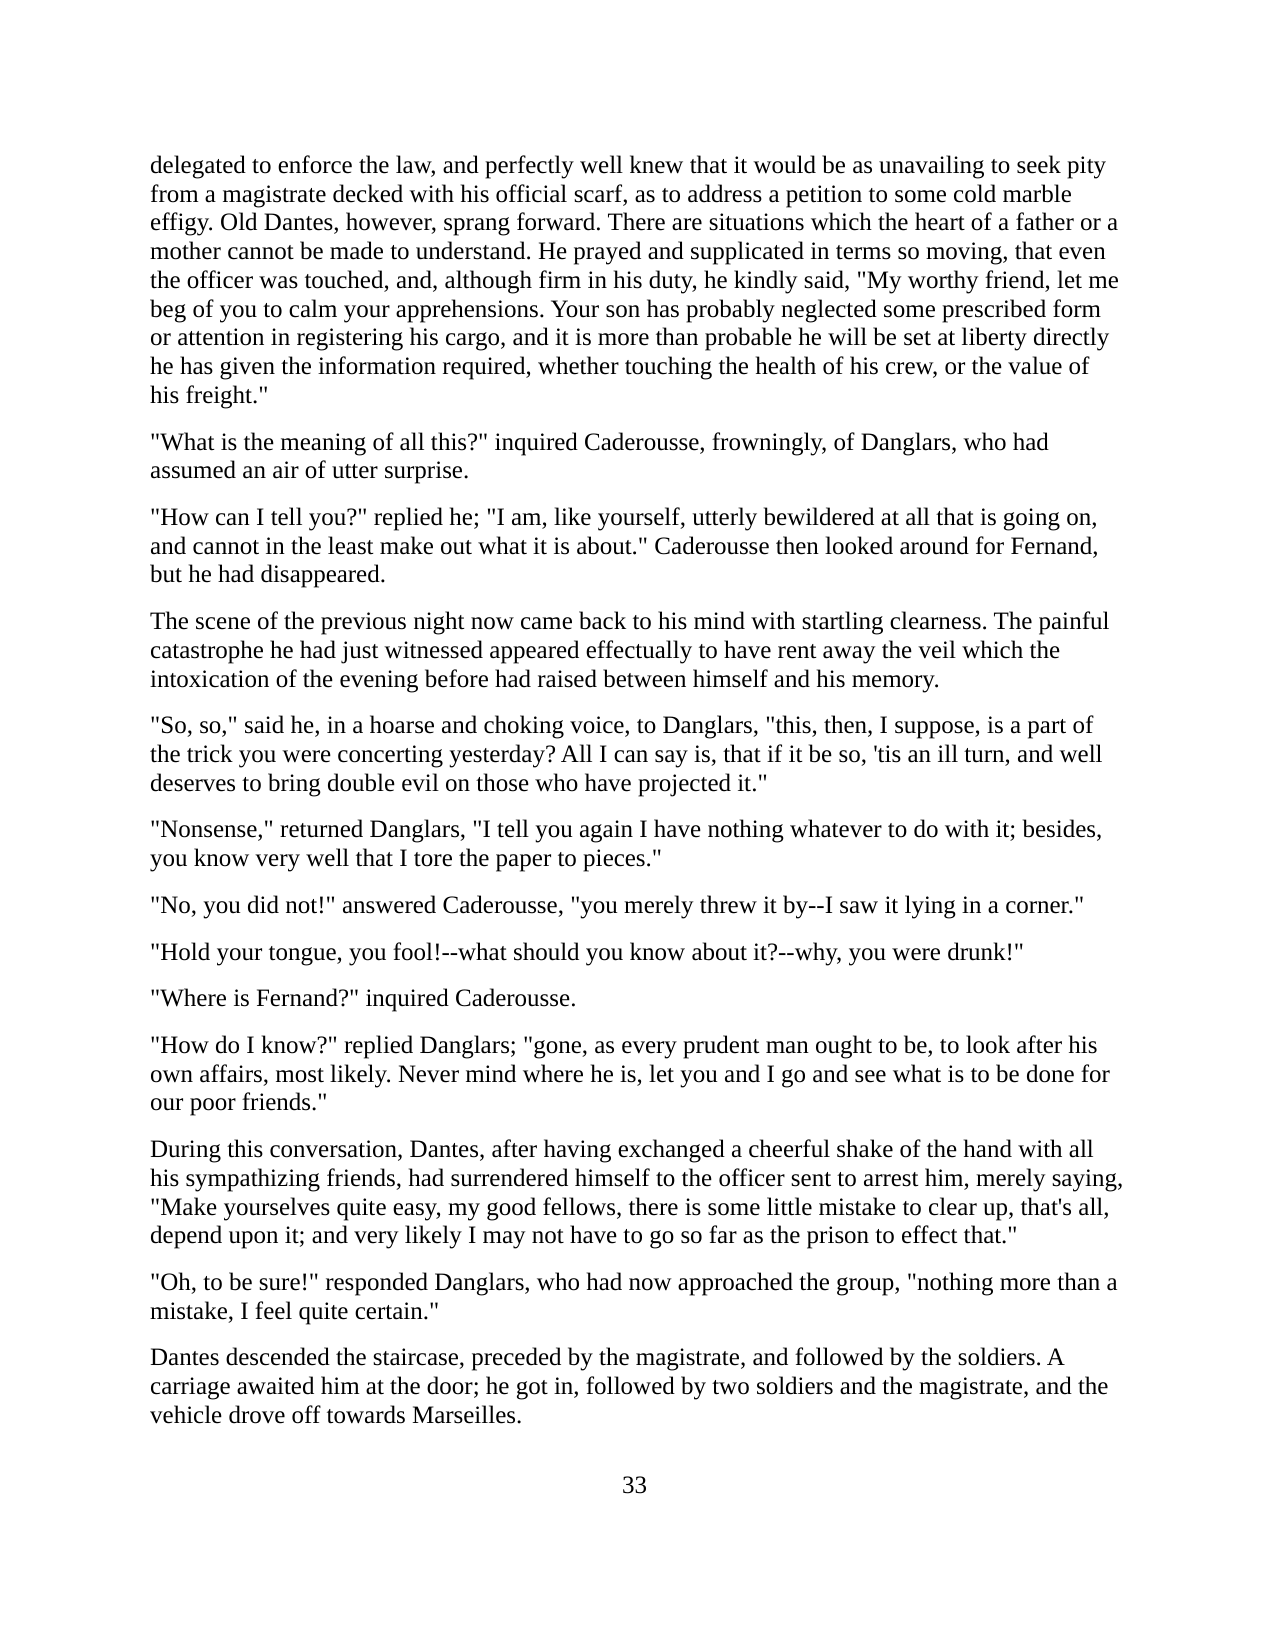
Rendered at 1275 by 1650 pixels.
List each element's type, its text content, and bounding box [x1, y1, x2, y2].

text "What is the meaning of all this?" inquired Caderousse, frowningly, of Danglars, who had assumed an air of utter surprise. [150, 427, 1125, 484]
text "So, so," said he, in a hoarse and choking voice, to Danglars, "this, then, I suppose, is a part of the trick you were concerting yesterday? All I can say is, that if it be so, 'tis an ill turn, and well deserves to bring double evil on those who have projected it." [150, 710, 1125, 797]
text "Nonsense," returned Danglars, "I tell you again I have nothing whatever to do with it; besides, you know very well that I tore the paper to pieces." [150, 814, 1125, 872]
text "Oh, to be sure!" responded Danglars, who had now approached the group, "nothing more than a mistake, I feel quite certain." [150, 1267, 1125, 1324]
text "Where is Fernand?" inquired Caderousse. [150, 983, 1125, 1012]
text During this conversation, Dantes, after having exchanged a cheerful shake of the hand with all his sympathizing friends, had surrendered himself to the officer sent to arrest him, merely saying, "Make yourselves quite easy, my good fellows, there is some little mistake to clear up, that's all, depend upon it; and very likely I may not have to go so far as the prison to effect that." [150, 1134, 1125, 1249]
text "No, you did not!" answered Caderousse, "you merely threw it by--I saw it lying in a corner." [150, 890, 1125, 919]
text Dantes descended the staircase, preceded by the magistrate, and followed by the soldiers. A carriage awaited him at the door; he got in, followed by two soldiers and the magistrate, and the vehicle drove off towards Marseilles. [150, 1342, 1125, 1429]
text "Hold your tongue, you fool!--what should you know about it?--why, you were drunk!" [150, 937, 1125, 965]
text The scene of the previous night now came back to his mind with startling clearness. The painful catastrophe he had just witnessed appeared effectually to have rent away the veil which the intoxication of the evening before had raised between himself and his memory. [150, 606, 1125, 692]
text "How do I know?" replied Danglars; "gone, as every prudent man ought to be, to look after his own affairs, most likely. Never mind where he is, let you and I go and see what is to be done for our poor friends." [150, 1030, 1125, 1116]
text delegated to enforce the law, and perfectly well knew that it would be as unavailing to seek pity from a magistrate decked with his official scarf, as to address a petition to some cold marble effigy. Old Dantes, however, sprang forward. There are situations which the heart of a father or a mother cannot be made to understand. He prayed and supplicated in terms so moving, that even the officer was touched, and, although firm in his duty, he kindly said, "My worthy friend, let me beg of you to calm your apprehensions. Your son has probably neglected some prescribed form or attention in registering his cargo, and it is more than probable he will be set at liberty directly he has given the information required, whether touching the health of his crew, or the value of his freight." [150, 150, 1125, 409]
text "How can I tell you?" replied he; "I am, like yourself, utterly bewildered at all that is going on, and cannot in the least make out what it is about." Caderousse then looked around for Fernand, but he had disappeared. [150, 502, 1125, 588]
